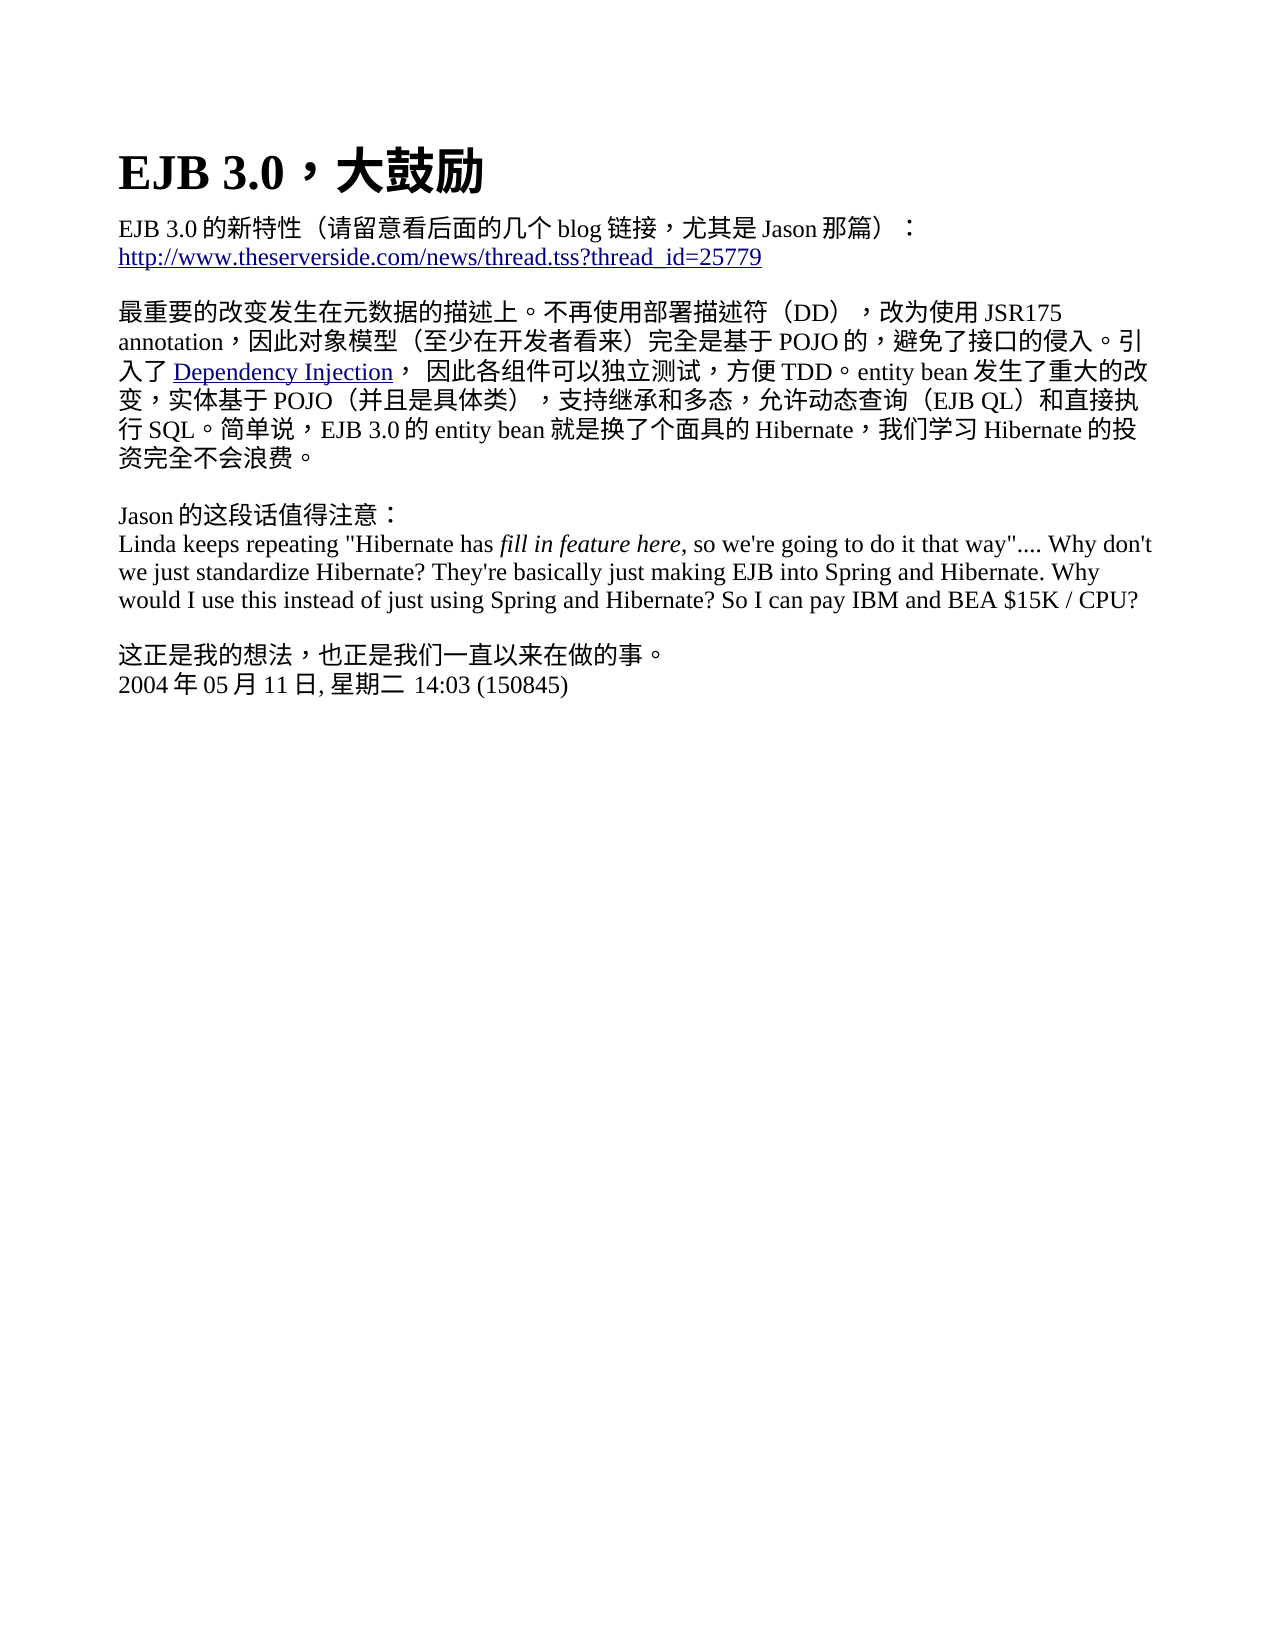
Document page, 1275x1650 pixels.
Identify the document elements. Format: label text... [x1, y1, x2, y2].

text Jason的这段话值得注意： [118, 501, 1157, 530]
text http://www.theserverside.com/news/thread.tss?thread_id=25779 [118, 243, 1157, 271]
text Linda keeps repeating "Hibernate has fill in feature here, so we're going to do it that way".... Why don't we just standardize Hibernate? They're basically just making EJB into Spring and Hibernate. Why would I use this instead of just using Spring and Hibernate? So I can pay IBM and BEA $15K / CPU? [118, 530, 1157, 613]
text 最重要的改变发生在元数据的描述上。不再使用部署描述符（DD），改为使用JSR175 annotation，因此对象模型（至少在开发者看来）完全是基于POJO的，避免了接口的侵入。引入了Dependency Injection， 因此各组件可以独立测试，方便TDD。entity bean发生了重大的改变，实体基于POJO（并且是具体类），支持继承和多态，允许动态查询（EJB QL）和直接执行SQL。简单说，EJB 3.0的entity bean就是换了个面具的Hibernate，我们学习Hibernate的投资完全不会浪费。 [118, 298, 1157, 473]
subtitle EJB 3.0，大鼓励 [118, 143, 1157, 201]
text EJB 3.0的新特性（请留意看后面的几个blog链接，尤其是Jason那篇）： [118, 214, 1157, 243]
text 2004年05月11日, 星期二 14:03 (150845) [118, 670, 1157, 699]
text 这正是我的想法，也正是我们一直以来在做的事。 [118, 641, 1157, 670]
